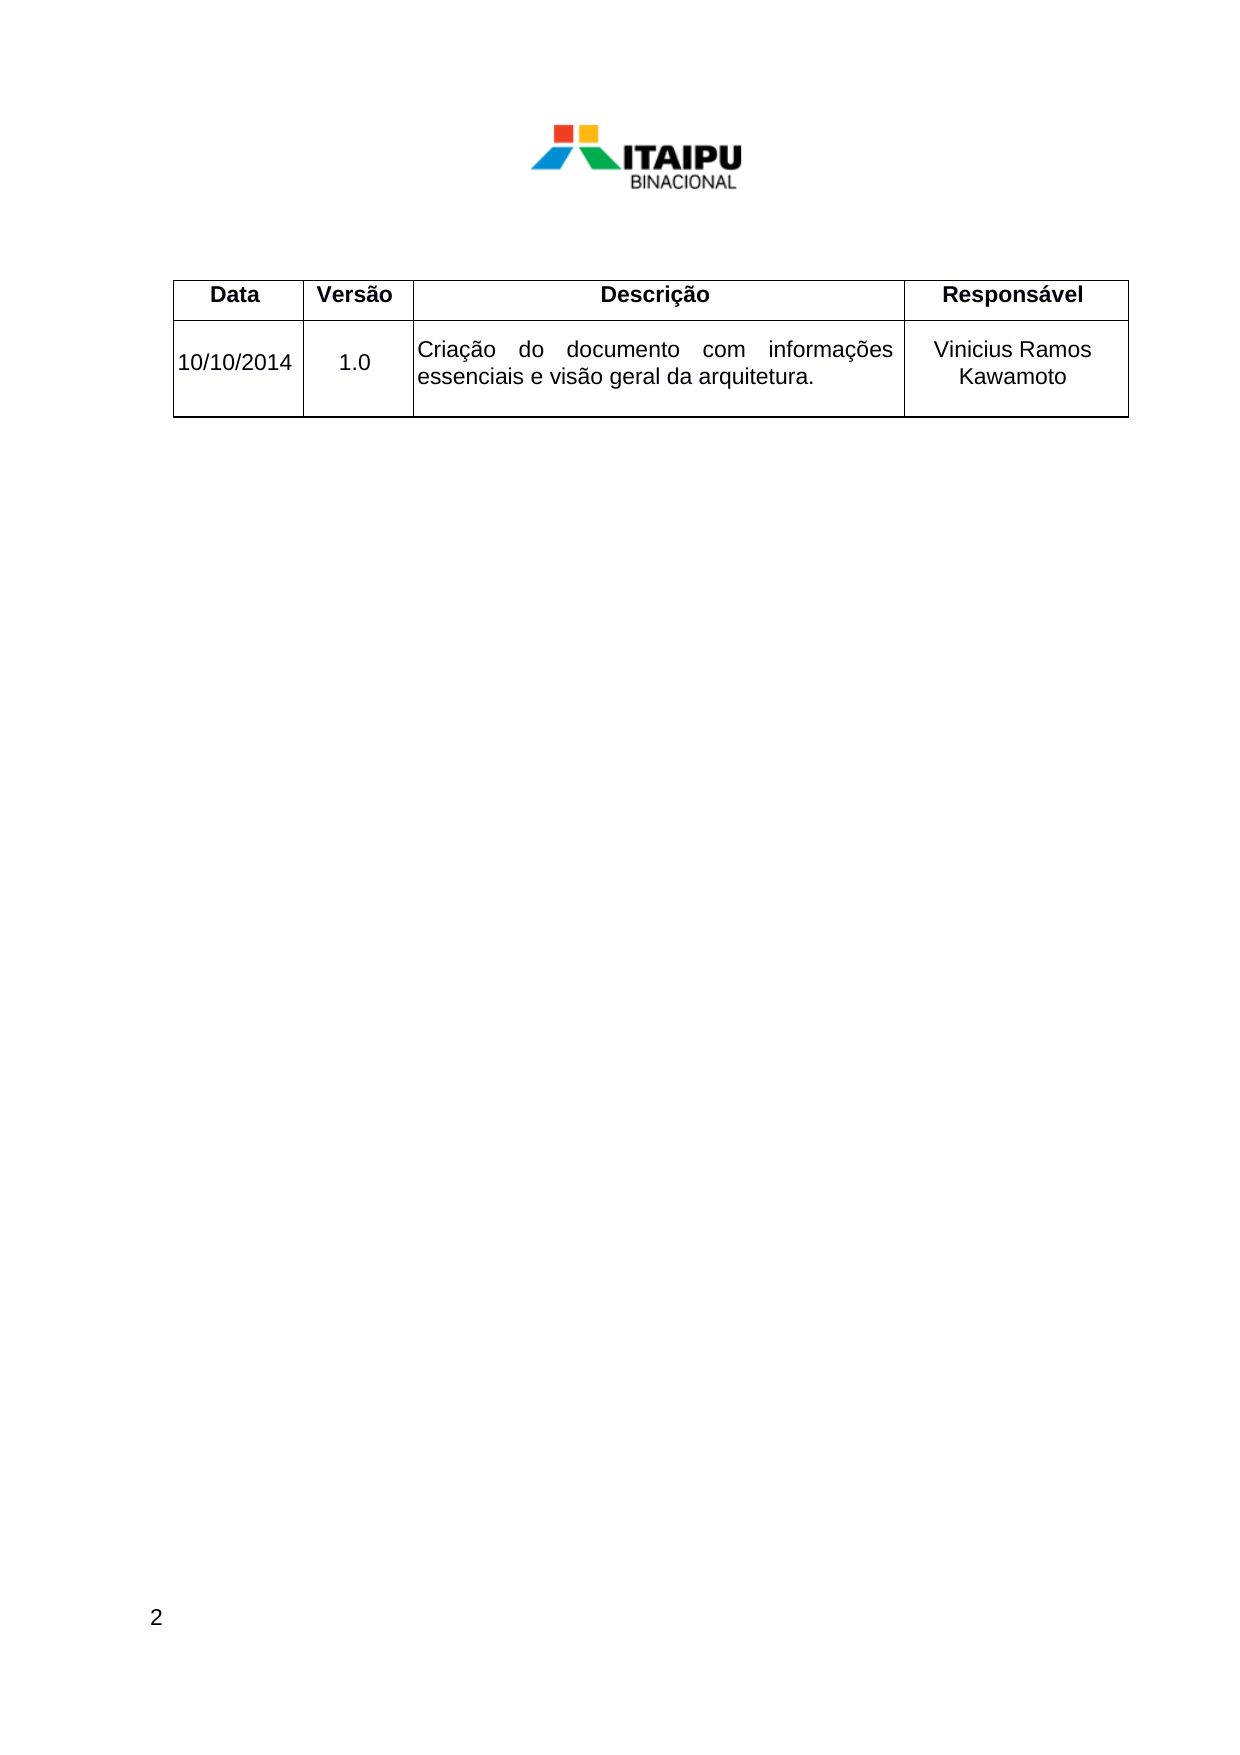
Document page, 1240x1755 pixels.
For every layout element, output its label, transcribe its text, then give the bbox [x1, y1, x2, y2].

table_header Data [174, 281, 303, 320]
table_cell 1.0 [304, 321, 413, 416]
table_header Descrição [414, 281, 904, 320]
table_cell 10/10/2014 [174, 321, 303, 416]
table_cell Criação do documento com informações essenciais e visão geral da arquitetura. [414, 321, 904, 416]
table_header Versão [304, 281, 413, 320]
table_cell Vinicius Ramos Kawamoto [905, 321, 1128, 416]
table_header Responsável [905, 281, 1128, 320]
